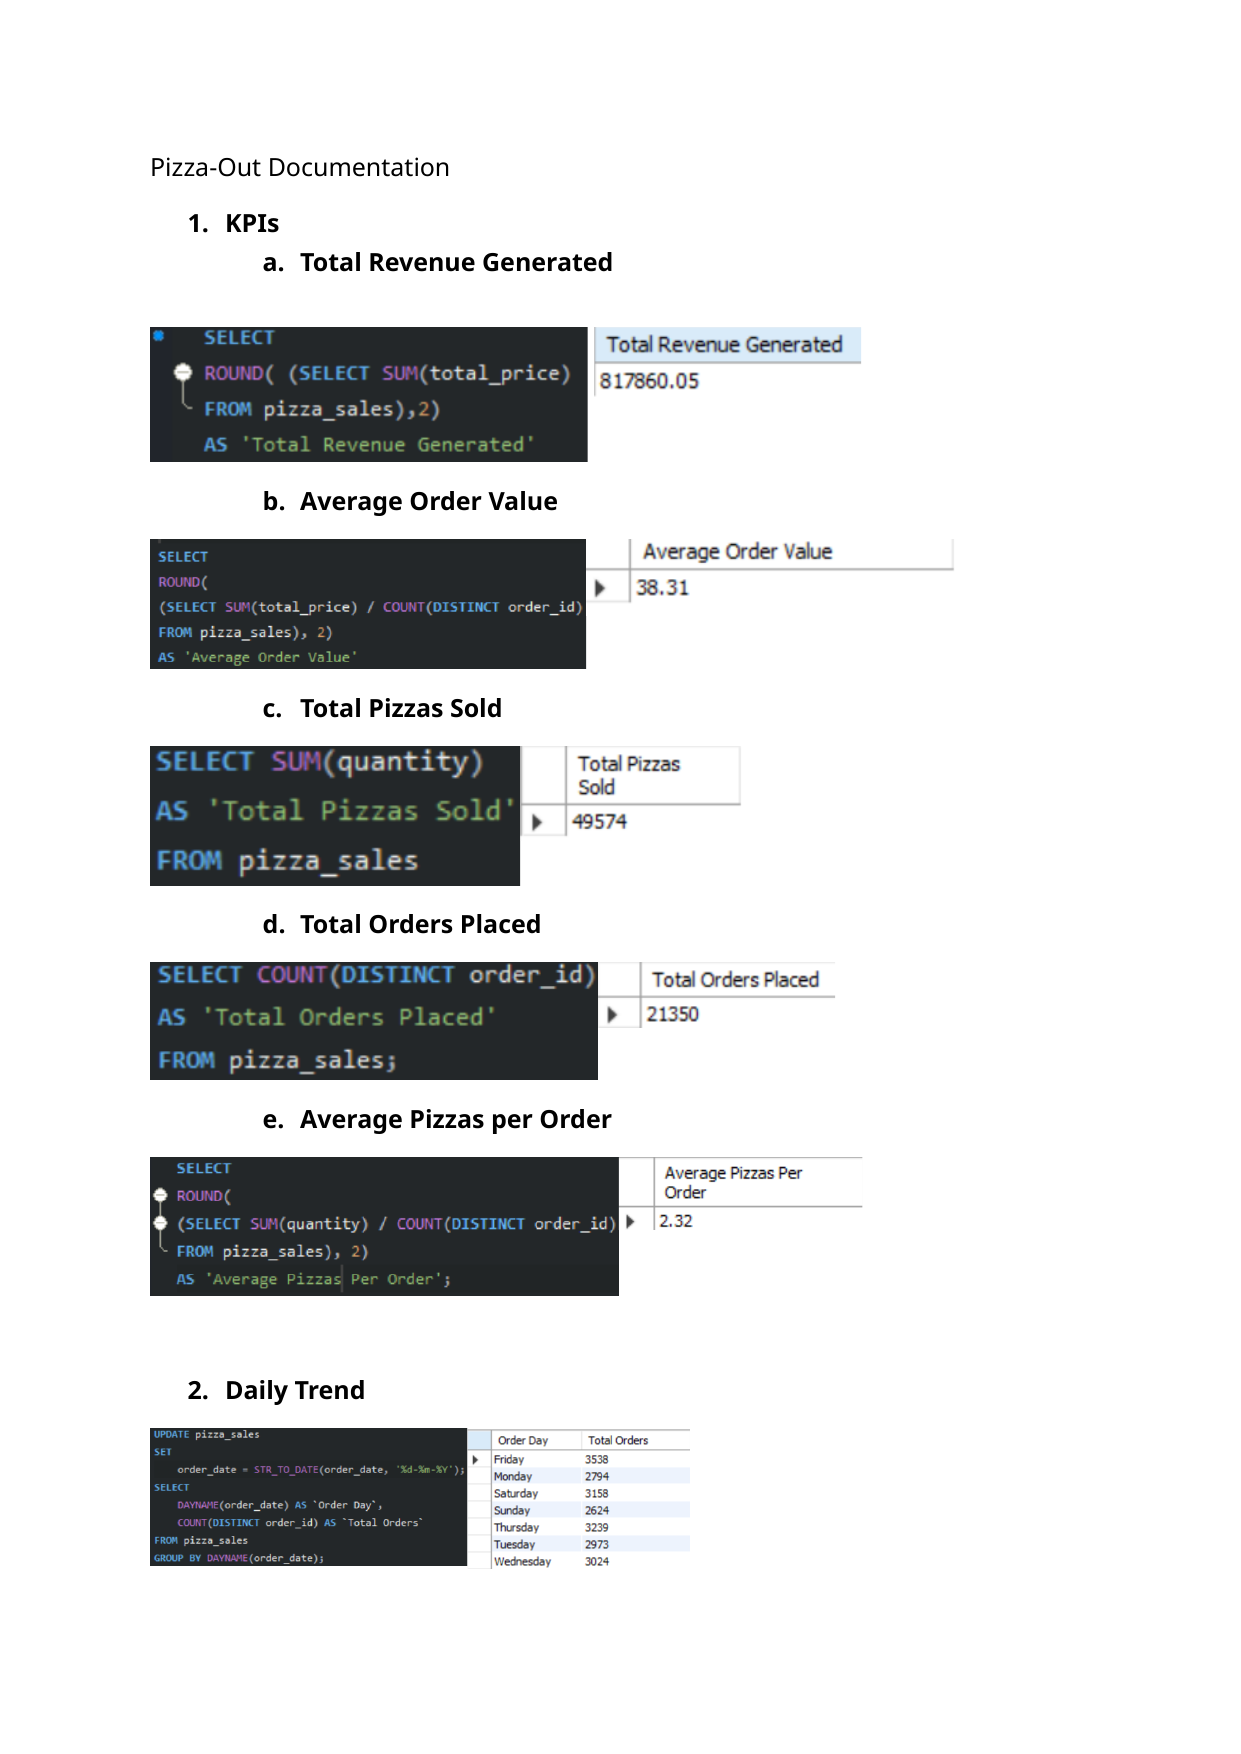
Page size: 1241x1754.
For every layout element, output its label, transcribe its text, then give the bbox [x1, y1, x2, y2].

list Average Order Value [262, 484, 1090, 518]
list Daily Trend [187, 1373, 1090, 1407]
list Average Pizzas per Order [262, 1102, 1090, 1136]
list KPIs [187, 206, 1090, 240]
list Total Pizzas Sold [262, 690, 1090, 724]
list Total Orders Placed [262, 907, 1090, 941]
text Pizza-Out Documentation [150, 150, 1090, 184]
list Total Revenue Generated [262, 245, 1090, 279]
